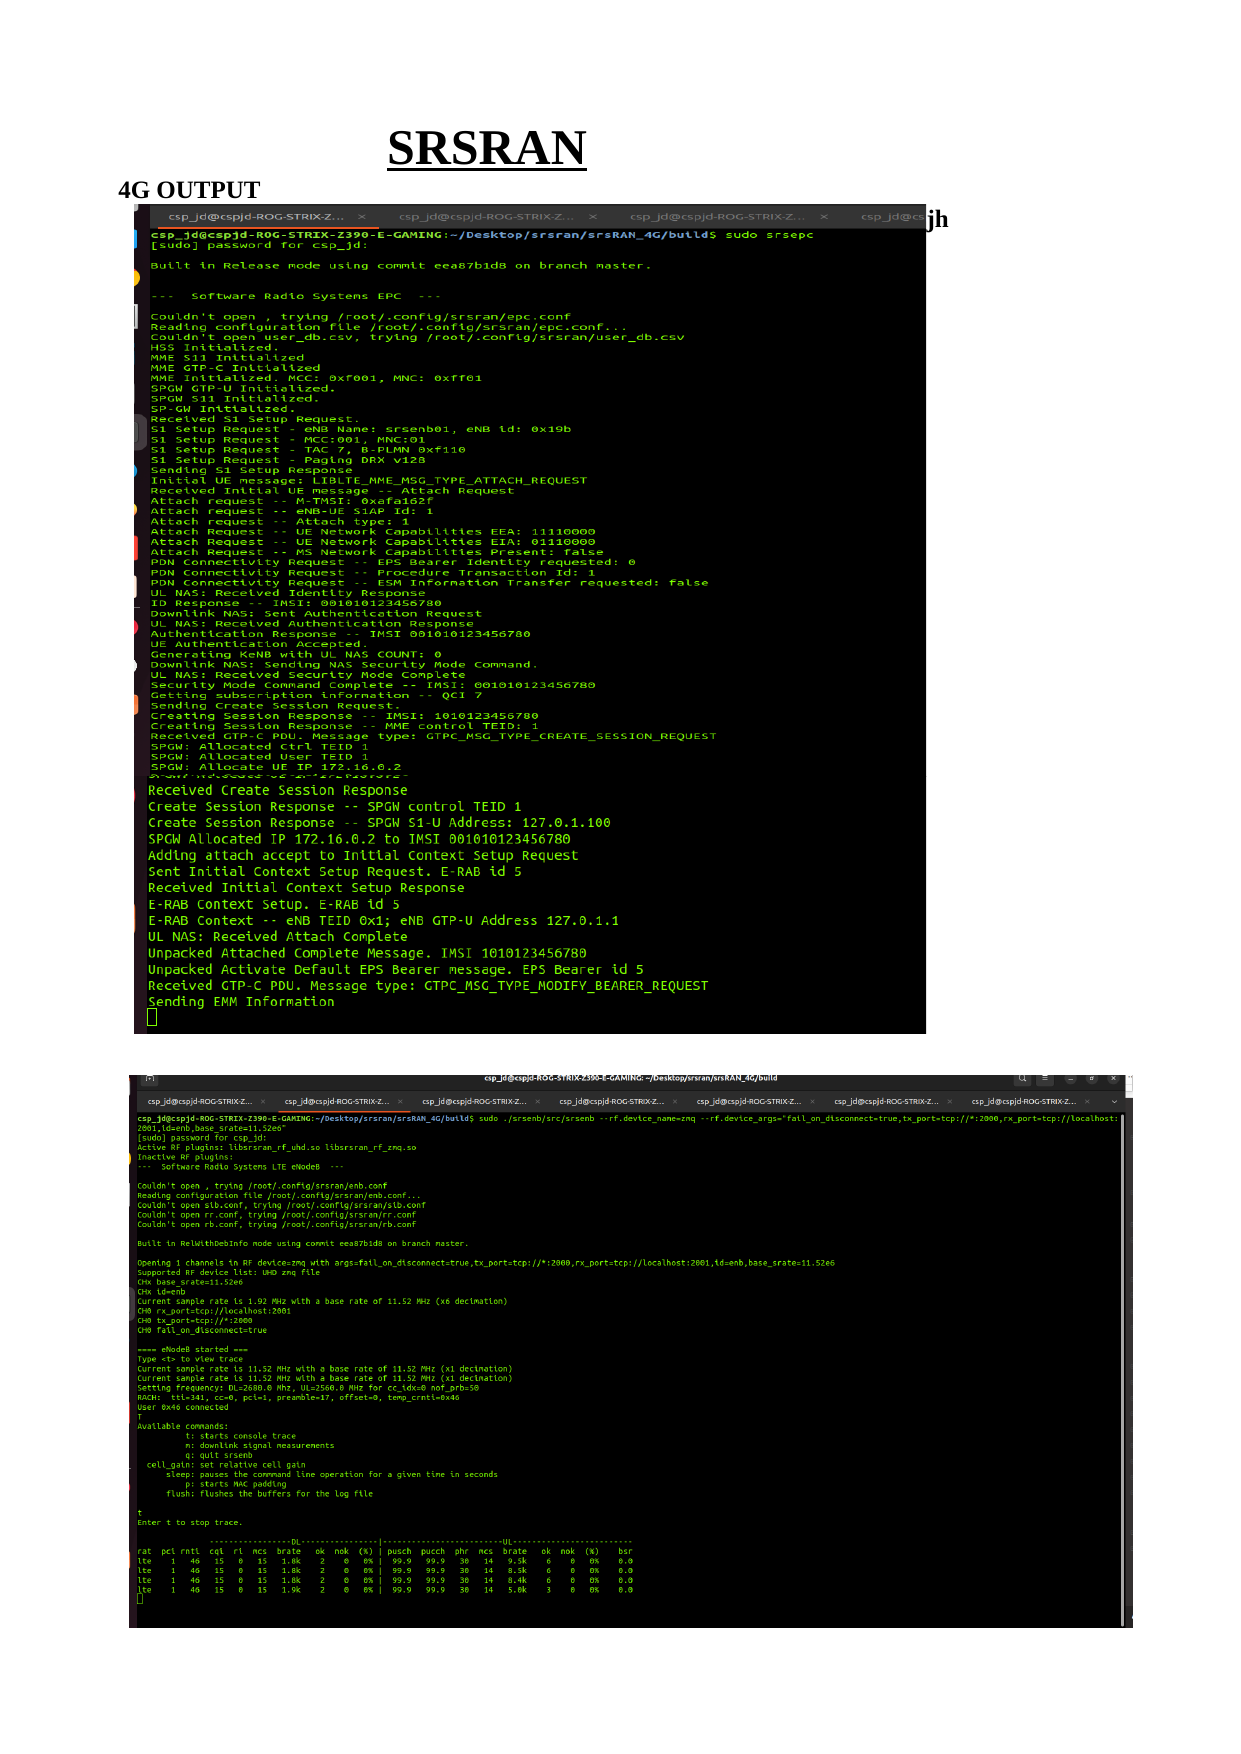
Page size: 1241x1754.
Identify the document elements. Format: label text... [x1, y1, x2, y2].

text 4G OUTPUT [118, 176, 1122, 204]
text [118, 204, 134, 233]
text SRSRAN [118, 118, 1122, 176]
text jh [927, 204, 1122, 233]
picture [134, 204, 927, 1034]
picture [129, 1075, 1133, 1628]
